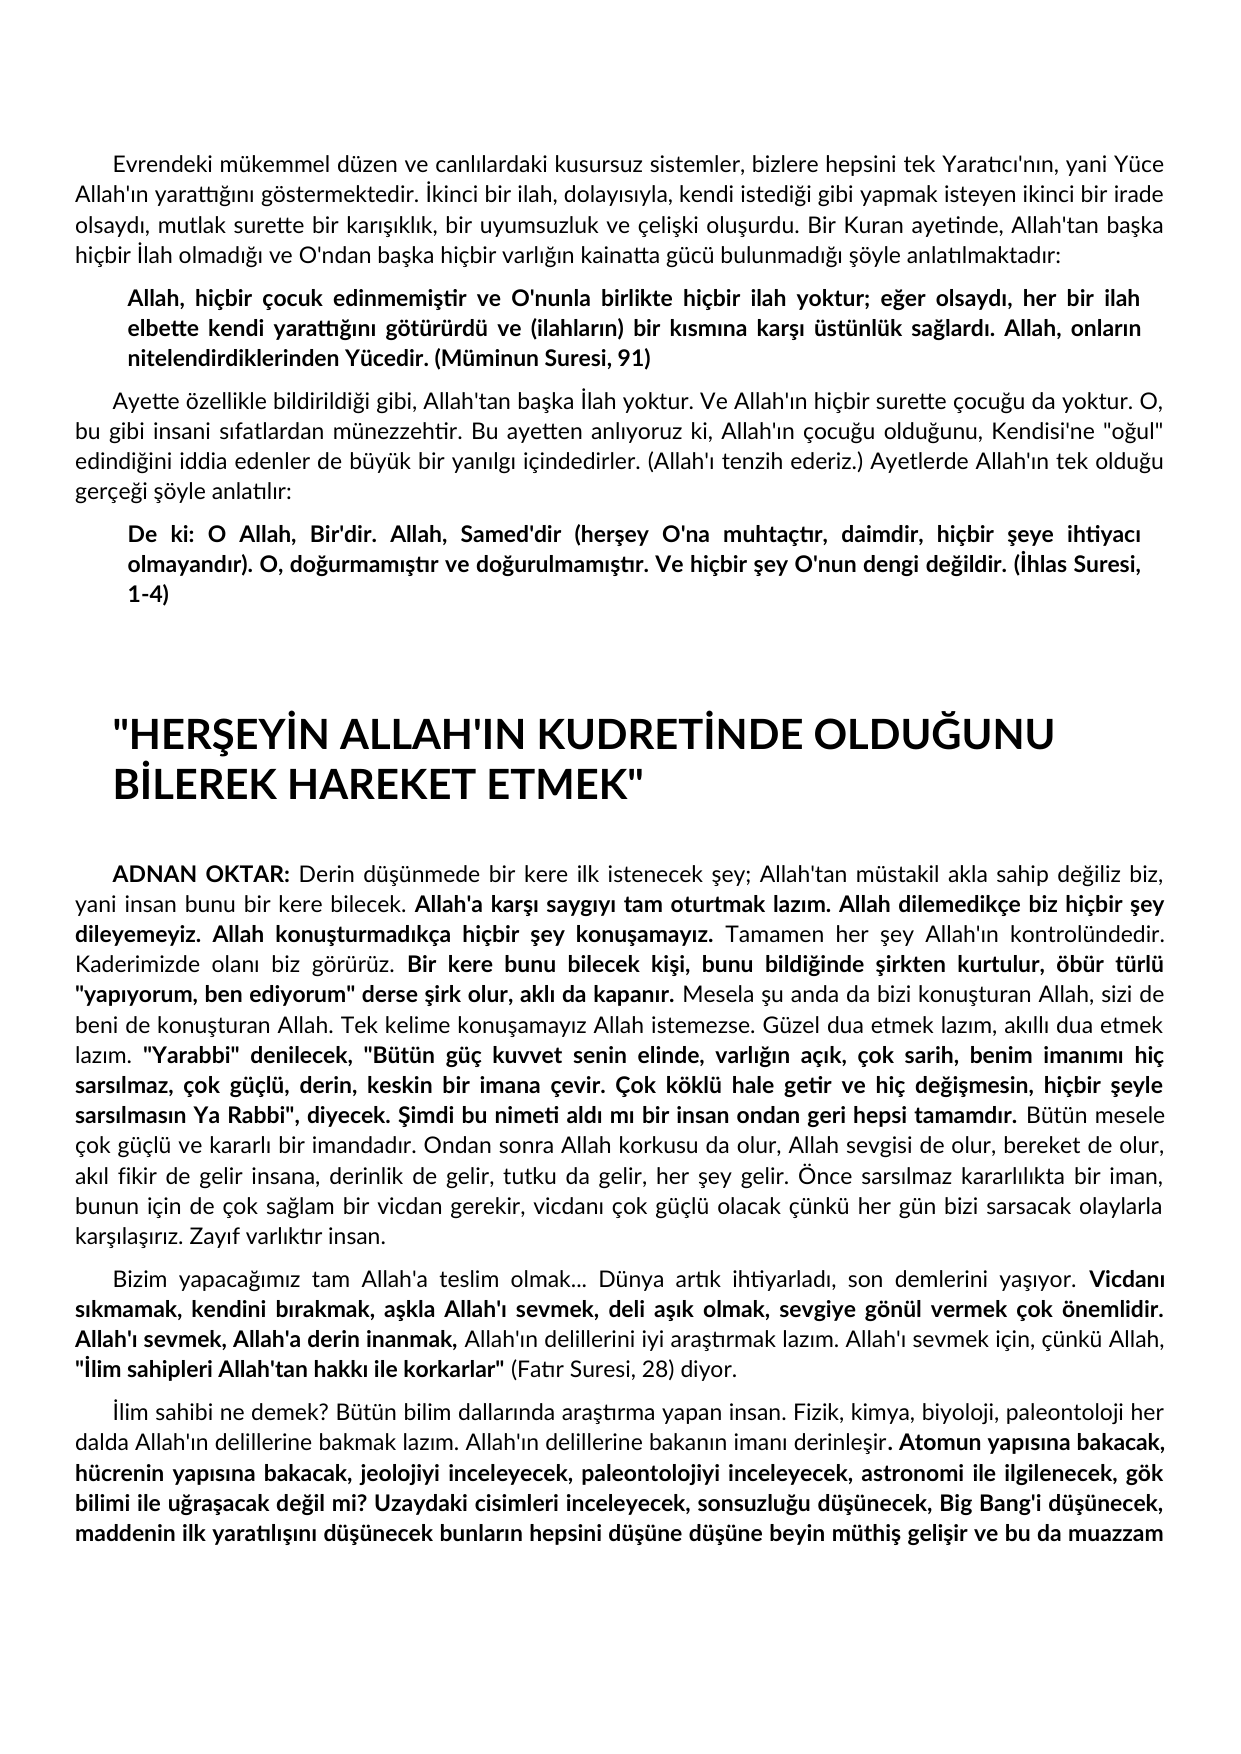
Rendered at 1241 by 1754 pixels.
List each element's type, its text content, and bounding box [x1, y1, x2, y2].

text De ki: O Allah, Bir'dir. Allah, Samed'dir (herşey O'na muhtaçtır, daimdir, hiçbir şeye ihtiyacı olmayandır). O, doğurmamıştır ve doğurulmamıştır. Ve hiçbir şey O'nun dengi değildir. (İhlas Suresi, 1-4) [127, 520, 1143, 608]
text Ayette özellikle bildirildiği gibi, Allah'tan başka İlah yoktur. Ve Allah'ın hiçbir surette çocuğu da yoktur. O, bu gibi insani sıfatlardan münezzehtir. Bu ayetten anlıyoruz ki, Allah'ın çocuğu olduğunu, Kendisi'ne "oğul" edindiğini iddia edenler de büyük bir yanılgı içindedirler. (Allah'ı tenzih ederiz.) Ayetlerde Allah'ın tek olduğu gerçeği şöyle anlatılır: [75, 386, 1165, 504]
text Evrendeki mükemmel düzen ve canlılardaki kusursuz sistemler, bizlere hepsini tek Yaratıcı'nın, yani Yüce Allah'ın yarattığını göstermektedir. İkinci bir ilah, dolayısıyla, kendi istediği gibi yapmak isteyen ikinci bir irade olsaydı, mutlak surette bir karışıklık, bir uyumsuzluk ve çelişki oluşurdu. Bir Kuran ayetinde, Allah'tan başka hiçbir İlah olmadığı ve O'ndan başka hiçbir varlığın kainatta gücü bulunmadığı şöyle anlatılmaktadır: [75, 150, 1165, 268]
subtitle "HERŞEYİN ALLAH'IN KUDRETİNDE OLDUĞUNU BİLEREK HAREKET ETMEK" [112, 708, 1165, 808]
text Allah, hiçbir çocuk edinmemiştir ve O'nunla birlikte hiçbir ilah yoktur; eğer olsaydı, her bir ilah elbette kendi yarattığını götürürdü ve (ilahların) bir kısmına karşı üstünlük sağlardı. Allah, onların nitelendirdiklerinden Yücedir. (Müminun Suresi, 91) [127, 283, 1143, 371]
text Bizim yapacağımız tam Allah'a teslim olmak... Dünya artık ihtiyarladı, son demlerini yaşıyor. Vicdanı sıkmamak, kendini bırakmak, aşkla Allah'ı sevmek, deli aşık olmak, sevgiye gönül vermek çok önemlidir. Allah'ı sevmek, Allah'a derin inanmak, Allah'ın delillerini iyi araştırmak lazım. Allah'ı sevmek için, çünkü Allah, "İlim sahipleri Allah'tan hakkı ile korkarlar" (Fatır Suresi, 28) diyor. [75, 1264, 1165, 1383]
text İlim sahibi ne demek? Bütün bilim dallarında araştırma yapan insan. Fizik, kimya, biyoloji, paleontoloji her dalda Allah'ın delillerine bakmak lazım. Allah'ın delillerine bakanın imanı derinleşir. Atomun yapısına bakacak, hücrenin yapısına bakacak, jeolojiyi inceleyecek, paleontolojiyi inceleyecek, astronomi ile ilgilenecek, gök bilimi ile uğraşacak değil mi? Uzaydaki cisimleri inceleyecek, sonsuzluğu düşünecek, Big Bang'i düşünecek, maddenin ilk yaratılışını düşünecek bunların hepsini düşüne düşüne beyin müthiş gelişir ve bu da muazzam [75, 1398, 1165, 1546]
text ADNAN OKTAR: Derin düşünmede bir kere ilk istenecek şey; Allah'tan müstakil akla sahip değiliz biz, yani insan bunu bir kere bilecek. Allah'a karşı saygıyı tam oturtmak lazım. Allah dilemedikçe biz hiçbir şey dileyemeyiz. Allah konuşturmadıkça hiçbir şey konuşamayız. Tamamen her şey Allah'ın kontrolündedir. Kaderimizde olanı biz görürüz. Bir kere bunu bilecek kişi, bunu bildiğinde şirkten kurtulur, öbür türlü "yapıyorum, ben ediyorum" derse şirk olur, aklı da kapanır. Mesela şu anda da bizi konuşturan Allah, sizi de beni de konuşturan Allah. Tek kelime konuşamayız Allah istemezse. Güzel dua etmek lazım, akıllı dua etmek lazım. "Yarabbi" denilecek, "Bütün güç kuvvet senin elinde, varlığın açık, çok sarih, benim imanımı hiç sarsılmaz, çok güçlü, derin, keskin bir imana çevir. Çok köklü hale getir ve hiç değişmesin, hiçbir şeyle sarsılmasın Ya Rabbi", diyecek. Şimdi bu nimeti aldı mı bir insan ondan geri hepsi tamamdır. Bütün mesele çok güçlü ve kararlı bir imandadır. Ondan sonra Allah korkusu da olur, Allah sevgisi de olur, bereket de olur, akıl fikir de gelir insana, derinlik de gelir, tutku da gelir, her şey gelir. Önce sarsılmaz kararlılıkta bir iman, bunun için de çok sağlam bir vicdan gerekir, vicdanı çok güçlü olacak çünkü her gün bizi sarsacak olaylarla karşılaşırız. Zayıf varlıktır insan. [75, 859, 1165, 1249]
